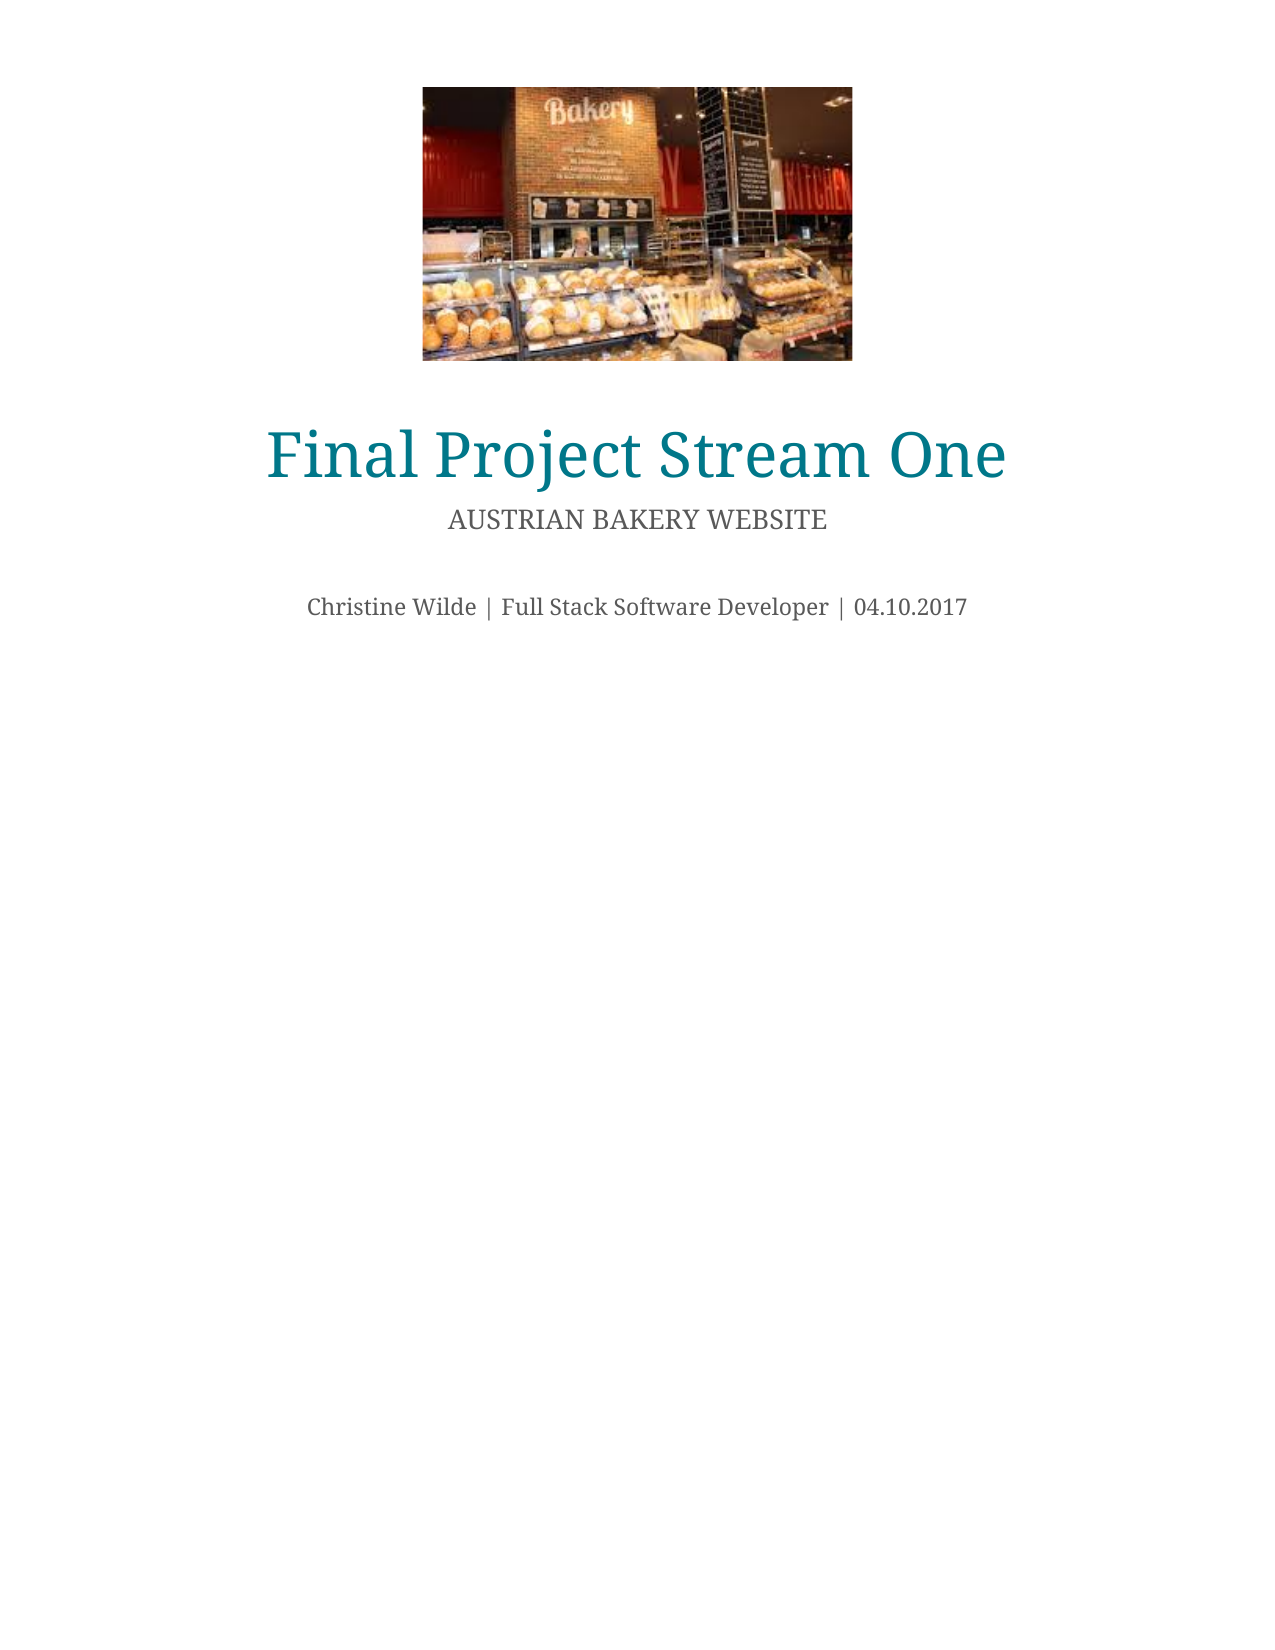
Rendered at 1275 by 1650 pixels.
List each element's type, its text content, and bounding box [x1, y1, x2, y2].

text Christine Wilde | Full Stack Software Developer | 04.10.2017 [187, 591, 1087, 622]
subtitle Austrian Bakery Website [187, 500, 1087, 537]
title Final Project Stream One [187, 411, 1087, 496]
